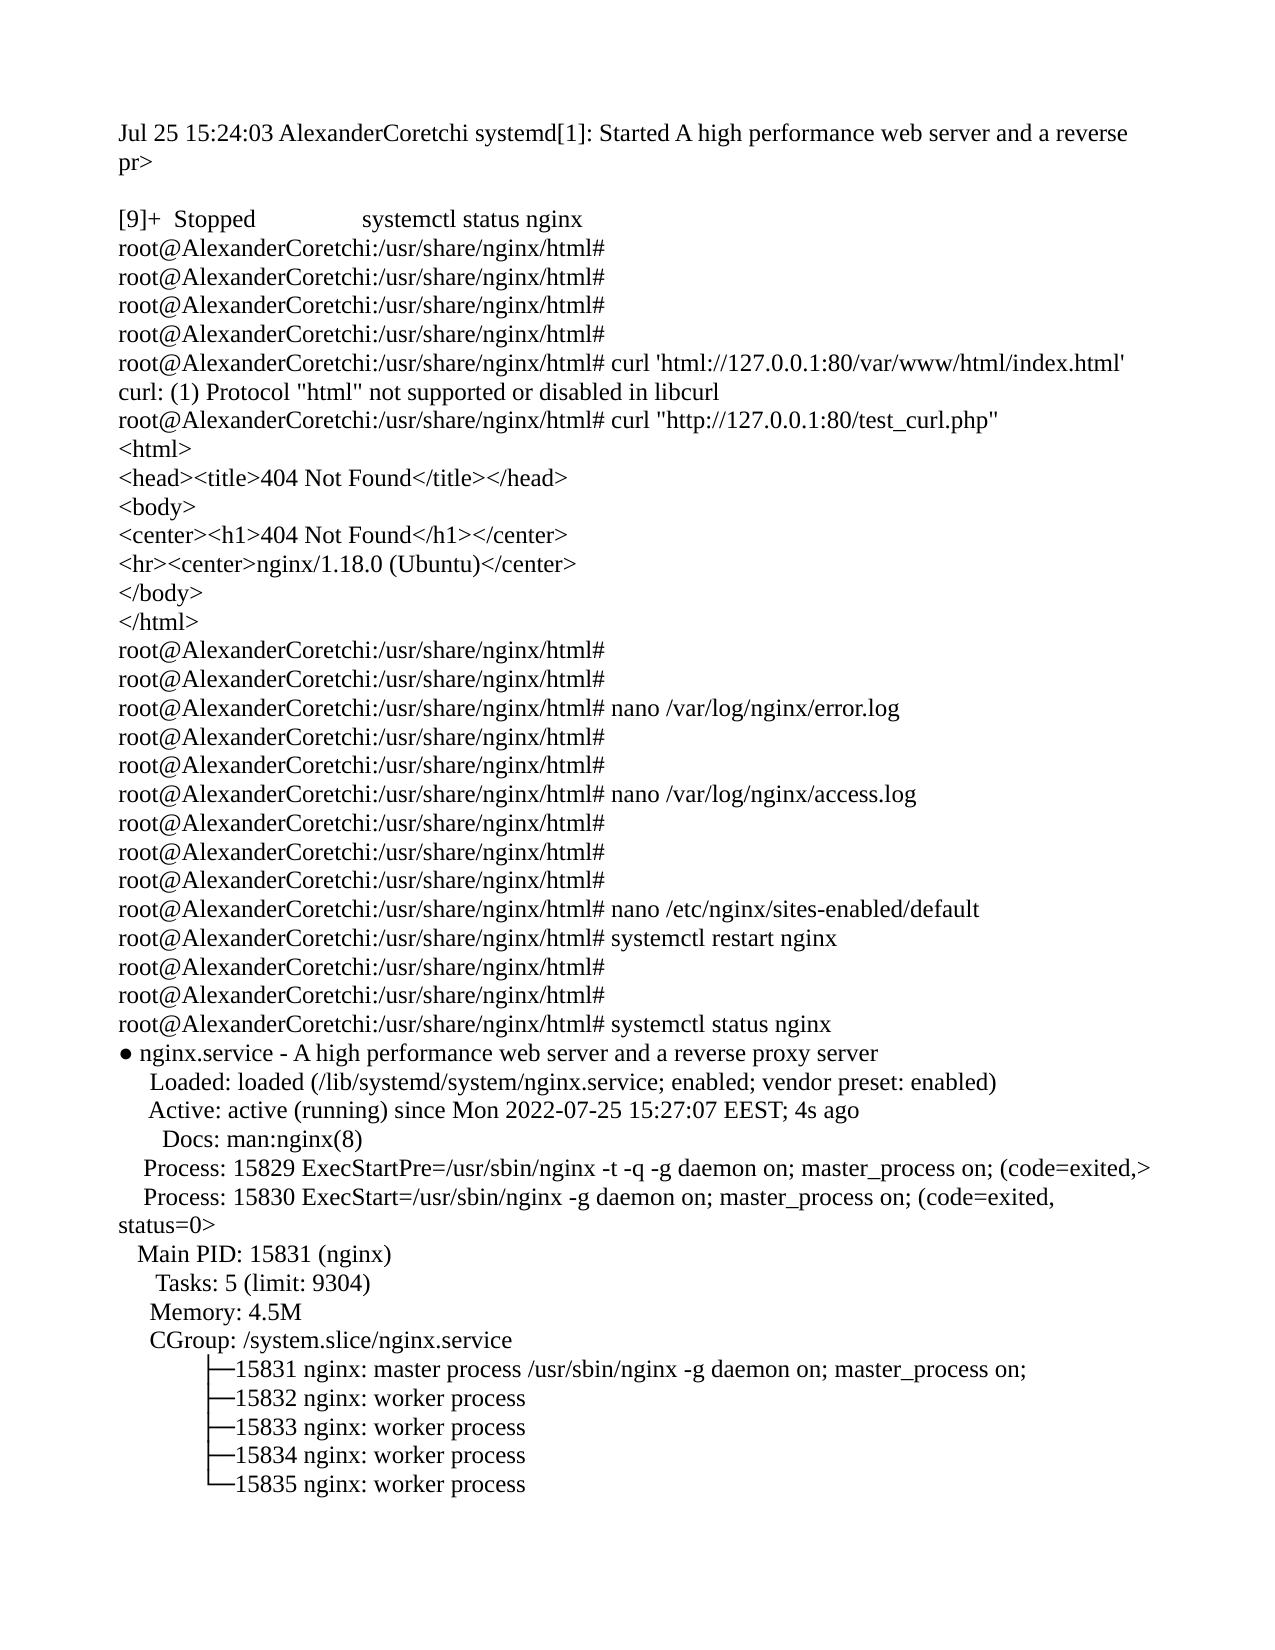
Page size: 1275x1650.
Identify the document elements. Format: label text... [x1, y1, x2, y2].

text </html> [118, 607, 1157, 636]
text root@AlexanderCoretchi:/usr/share/nginx/html# [118, 722, 1157, 751]
text Tasks: 5 (limit: 9304) [118, 1268, 1157, 1297]
text ├─15831 nginx: master process /usr/sbin/nginx -g daemon on; master_process on; [209, 1354, 1157, 1383]
text root@AlexanderCoretchi:/usr/share/nginx/html# [118, 981, 1157, 1009]
text Jul 25 15:24:03 AlexanderCoretchi systemd[1]: Started A high performance web server and a reverse pr> [118, 118, 1157, 176]
text Process: 15830 ExecStart=/usr/sbin/nginx -g daemon on; master_process on; (code=exited, status=0> [118, 1182, 1157, 1239]
text ├─15834 nginx: worker process [118, 1441, 207, 1469]
text root@AlexanderCoretchi:/usr/share/nginx/html# [118, 233, 1157, 262]
text root@AlexanderCoretchi:/usr/share/nginx/html# curl "http://127.0.0.1:80/test_curl.php" [118, 406, 1157, 434]
text root@AlexanderCoretchi:/usr/share/nginx/html# [118, 319, 1157, 348]
text ├─15832 nginx: worker process [118, 1383, 207, 1412]
text Active: active (running) since Mon 2022-07-25 15:27:07 EEST; 4s ago [118, 1096, 1157, 1124]
text root@AlexanderCoretchi:/usr/share/nginx/html# systemctl status nginx [118, 1009, 1157, 1038]
text <center><h1>404 Not Found</h1></center> [118, 521, 1157, 549]
text root@AlexanderCoretchi:/usr/share/nginx/html# nano /var/log/nginx/error.log [118, 693, 1157, 722]
text Memory: 4.5M [118, 1297, 1157, 1326]
text Main PID: 15831 (nginx) [118, 1239, 1157, 1268]
text ├─15831 nginx: master process /usr/sbin/nginx -g daemon on; master_process on; [118, 1354, 207, 1383]
text root@AlexanderCoretchi:/usr/share/nginx/html# [118, 636, 1157, 664]
text └─15835 nginx: worker process [118, 1469, 1157, 1498]
text Process: 15829 ExecStartPre=/usr/sbin/nginx -t -q -g daemon on; master_process on; (code=exited,> [118, 1153, 1157, 1182]
text <body> [118, 492, 1157, 521]
text ├─15834 nginx: worker process [209, 1441, 1157, 1469]
text root@AlexanderCoretchi:/usr/share/nginx/html# nano /etc/nginx/sites-enabled/default [118, 894, 1157, 923]
text root@AlexanderCoretchi:/usr/share/nginx/html# [118, 952, 1157, 981]
text root@AlexanderCoretchi:/usr/share/nginx/html# [118, 751, 1157, 779]
text curl: (1) Protocol "html" not supported or disabled in libcurl [118, 377, 1157, 406]
text Loaded: loaded (/lib/systemd/system/nginx.service; enabled; vendor preset: enabled) [118, 1067, 1157, 1096]
text root@AlexanderCoretchi:/usr/share/nginx/html# [118, 664, 1157, 693]
text ├─15833 nginx: worker process [118, 1412, 207, 1441]
text root@AlexanderCoretchi:/usr/share/nginx/html# [118, 808, 1157, 837]
text root@AlexanderCoretchi:/usr/share/nginx/html# systemctl restart nginx [118, 923, 1157, 952]
text root@AlexanderCoretchi:/usr/share/nginx/html# nano /var/log/nginx/access.log [118, 779, 1157, 808]
text <html> [118, 434, 1157, 463]
text <hr><center>nginx/1.18.0 (Ubuntu)</center> [118, 549, 1157, 578]
text </body> [118, 578, 1157, 607]
text CGroup: /system.slice/nginx.service [118, 1326, 1157, 1354]
text ├─15832 nginx: worker process [209, 1383, 1157, 1412]
text root@AlexanderCoretchi:/usr/share/nginx/html# [118, 866, 1157, 894]
text ● nginx.service - A high performance web server and a reverse proxy server [118, 1038, 1157, 1067]
text root@AlexanderCoretchi:/usr/share/nginx/html# [118, 291, 1157, 319]
text root@AlexanderCoretchi:/usr/share/nginx/html# [118, 837, 1157, 866]
text Docs: man:nginx(8) [118, 1124, 1157, 1153]
text root@AlexanderCoretchi:/usr/share/nginx/html# curl 'html://127.0.0.1:80/var/www/html/index.html' [118, 348, 1157, 377]
text root@AlexanderCoretchi:/usr/share/nginx/html# [118, 262, 1157, 291]
text [9]+ Stopped systemctl status nginx [118, 204, 1157, 233]
text ├─15833 nginx: worker process [209, 1412, 1157, 1441]
text <head><title>404 Not Found</title></head> [118, 463, 1157, 492]
